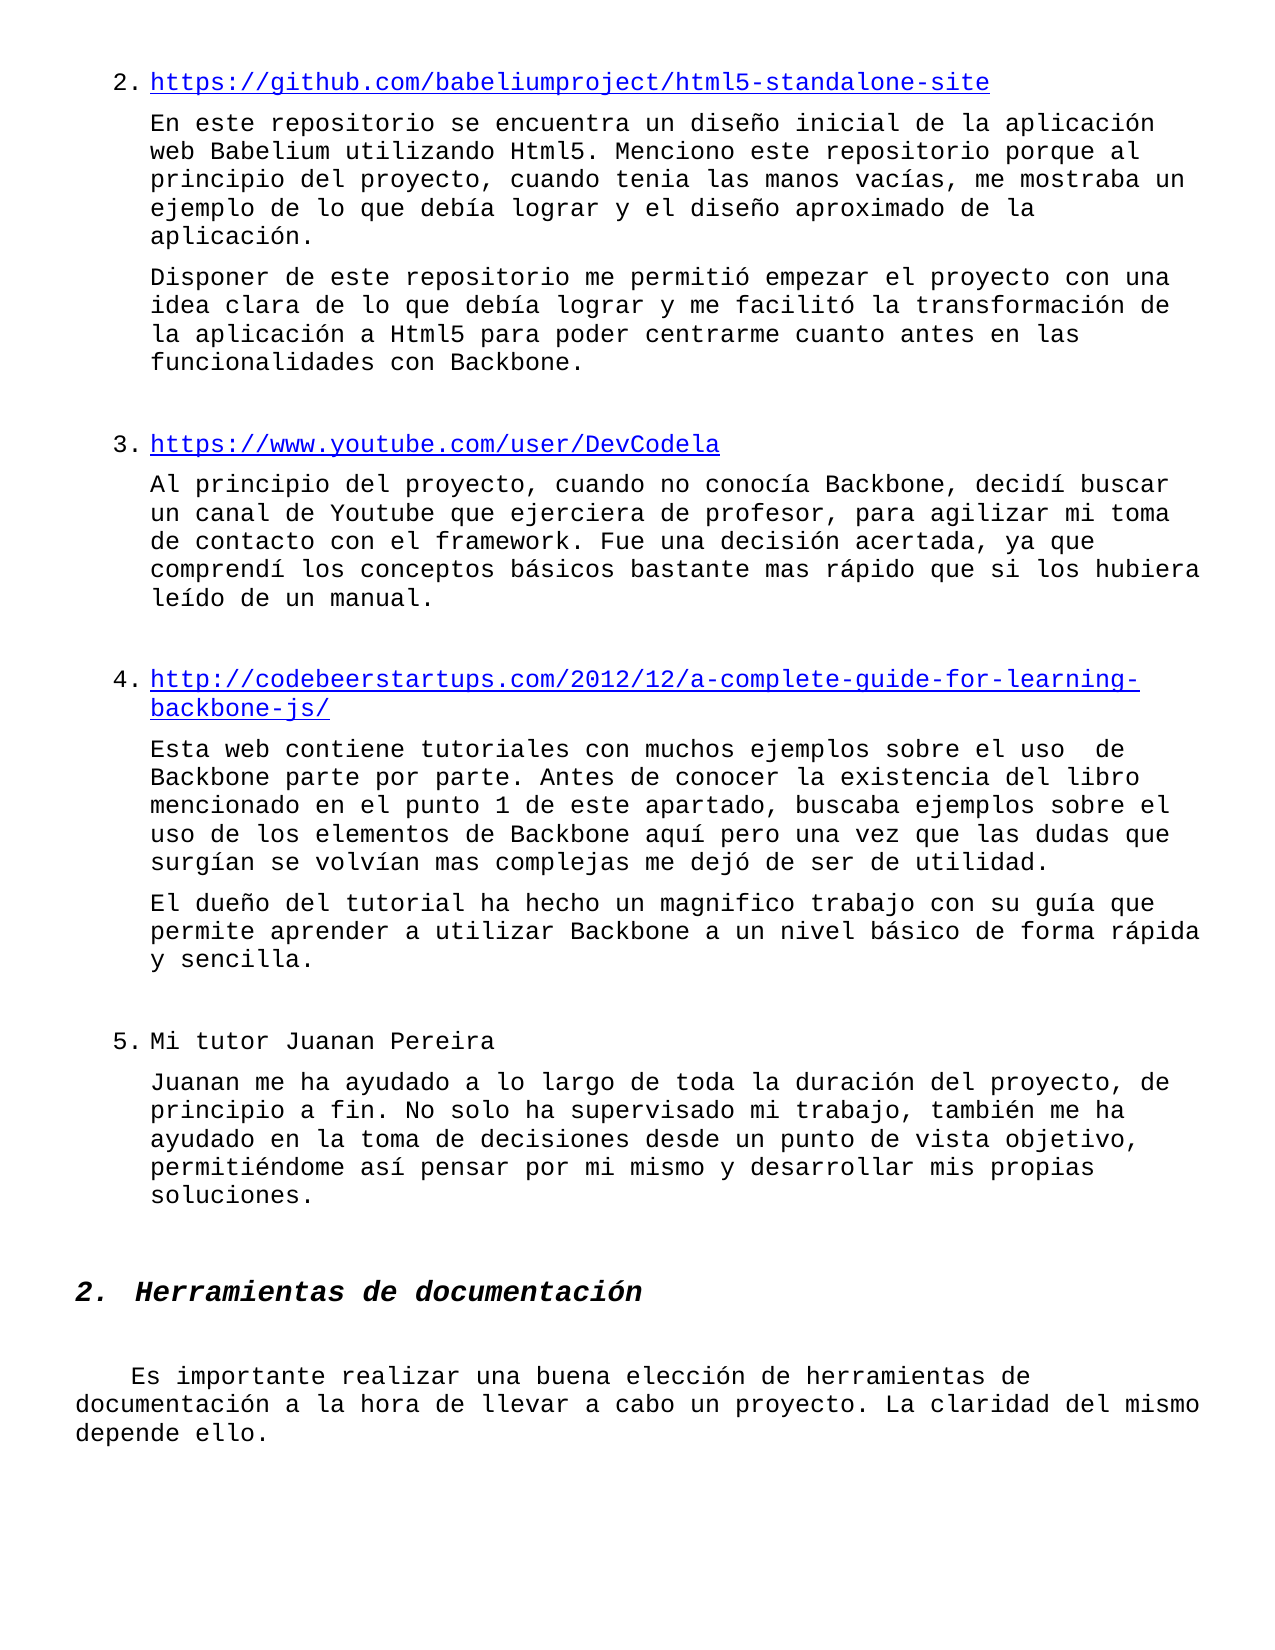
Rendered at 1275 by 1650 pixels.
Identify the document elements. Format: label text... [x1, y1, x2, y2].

list Al principio del proyecto, cuando no conocía Backbone, decidí buscar un canal de Youtube que ejerciera de profesor, para agilizar mi toma de contacto con el framework. Fue una decisión acertada, ya que comprendí los conceptos básicos bastante mas rápido que si los hubiera leído de un manual. [112, 472, 1200, 614]
list http://codebeerstartups.com/2012/12/a-complete-guide-for-learning-backbone-js/ [112, 667, 1200, 724]
list https://github.com/babeliumproject/html5-standalone-site [112, 69, 1200, 98]
list https://www.youtube.com/user/DevCodela [112, 431, 1200, 459]
list Juanan me ha ayudado a lo largo de toda la duración del proyecto, de principio a fin. No solo ha supervisado mi trabajo, también me ha ayudado en la toma de decisiones desde un punto de vista objetivo, permitiéndome así pensar por mi mismo y desarrollar mis propias soluciones. [112, 1069, 1200, 1211]
list En este repositorio se encuentra un diseño inicial de la aplicación web Babelium utilizando Html5. Menciono este repositorio porque al principio del proyecto, cuando tenia las manos vacías, me mostraba un ejemplo de lo que debía lograr y el diseño aproximado de la aplicación. [112, 110, 1200, 252]
list Disponer de este repositorio me permitió empezar el proyecto con una idea clara de lo que debía lograr y me facilitó la transformación de la aplicación a Html5 para poder centrarme cuanto antes en las funcionalidades con Backbone. [112, 264, 1200, 378]
text Es importante realizar una buena elección de herramientas de documentación a la hora de llevar a cabo un proyecto. La claridad del mismo depende ello. [75, 1363, 1200, 1448]
subtitle Herramientas de documentación [75, 1277, 1200, 1310]
list El dueño del tutorial ha hecho un magnifico trabajo con su guía que permite aprender a utilizar Backbone a un nivel básico de forma rápida y sencilla. [112, 890, 1200, 975]
list Mi tutor Juanan Pereira [112, 1029, 1200, 1057]
list Esta web contiene tutoriales con muchos ejemplos sobre el uso de Backbone parte por parte. Antes de conocer la existencia del libro mencionado en el punto 1 de este apartado, buscaba ejemplos sobre el uso de los elementos de Backbone aquí pero una vez que las dudas que surgían se volvían mas complejas me dejó de ser de utilidad. [112, 736, 1200, 878]
